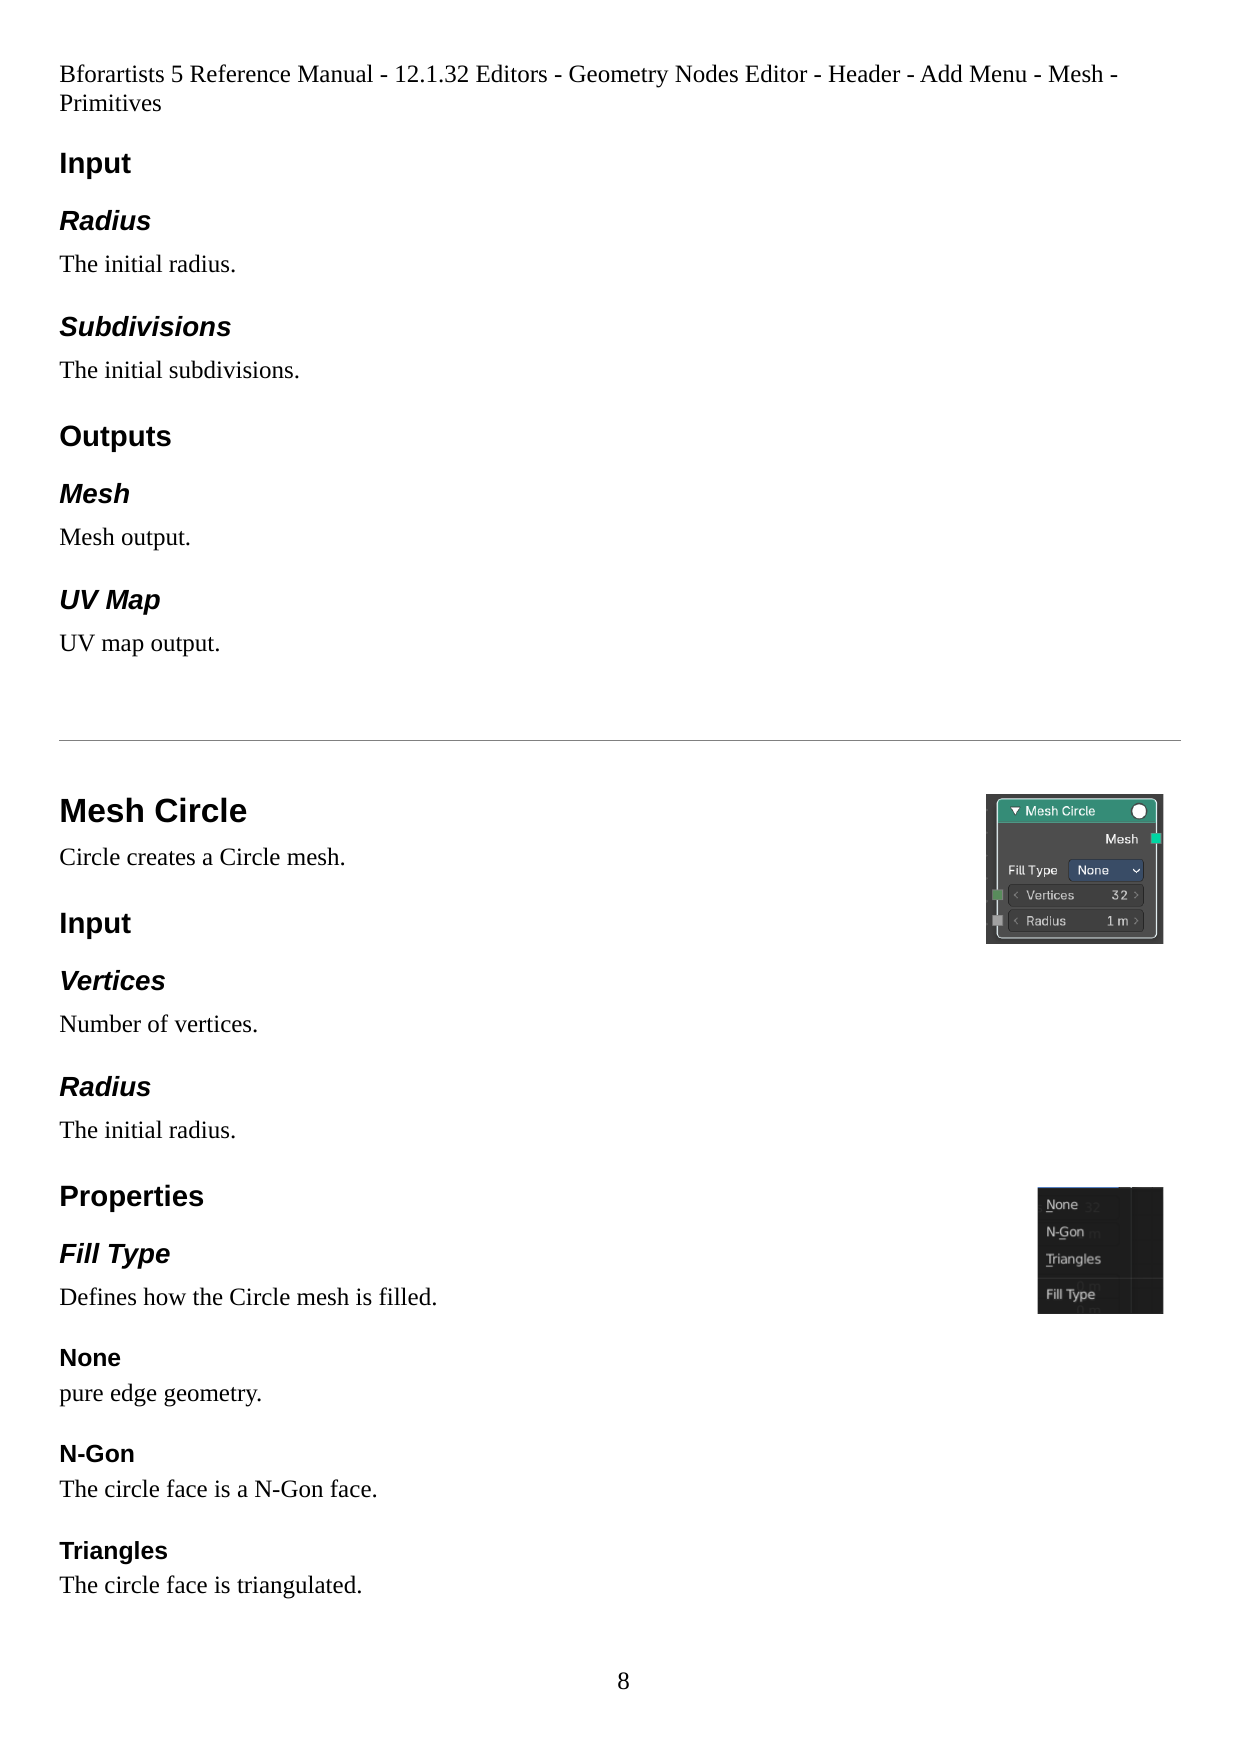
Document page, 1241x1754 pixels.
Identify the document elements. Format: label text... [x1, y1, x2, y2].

subtitle Triangles [59, 1536, 1181, 1564]
text UV map output. [59, 628, 1181, 657]
subtitle Mesh Circle [59, 791, 1181, 829]
subtitle Mesh [59, 477, 1181, 509]
subtitle Input [59, 906, 986, 939]
text The initial subdivisions. [59, 355, 1181, 384]
subtitle Outputs [59, 419, 1181, 452]
subtitle [1164, 1237, 1181, 1269]
subtitle Properties [59, 1178, 1181, 1212]
text The initial radius. [59, 249, 1181, 278]
subtitle Fill Type [59, 1237, 1037, 1269]
text Number of vertices. [59, 1009, 1181, 1038]
subtitle Radius [59, 205, 1181, 237]
subtitle None [59, 1343, 1181, 1372]
subtitle Input [59, 146, 1181, 180]
subtitle [1164, 906, 1181, 939]
subtitle N-Gon [59, 1439, 1181, 1468]
text Defines how the Circle mesh is filled. [59, 1282, 1037, 1310]
text pure edge geometry. [59, 1378, 1181, 1407]
text The circle face is triangulated. [59, 1571, 1181, 1599]
subtitle UV Map [59, 583, 1181, 615]
text Mesh output. [59, 522, 1181, 551]
picture [986, 794, 1164, 944]
subtitle Vertices [59, 964, 1181, 996]
text The circle face is a N-Gon face. [59, 1474, 1181, 1503]
text The initial radius. [59, 1115, 1181, 1143]
subtitle Radius [59, 1070, 1181, 1102]
text Circle creates a Circle mesh. [59, 842, 986, 871]
picture [1037, 1187, 1164, 1314]
subtitle Subdivisions [59, 311, 1181, 343]
